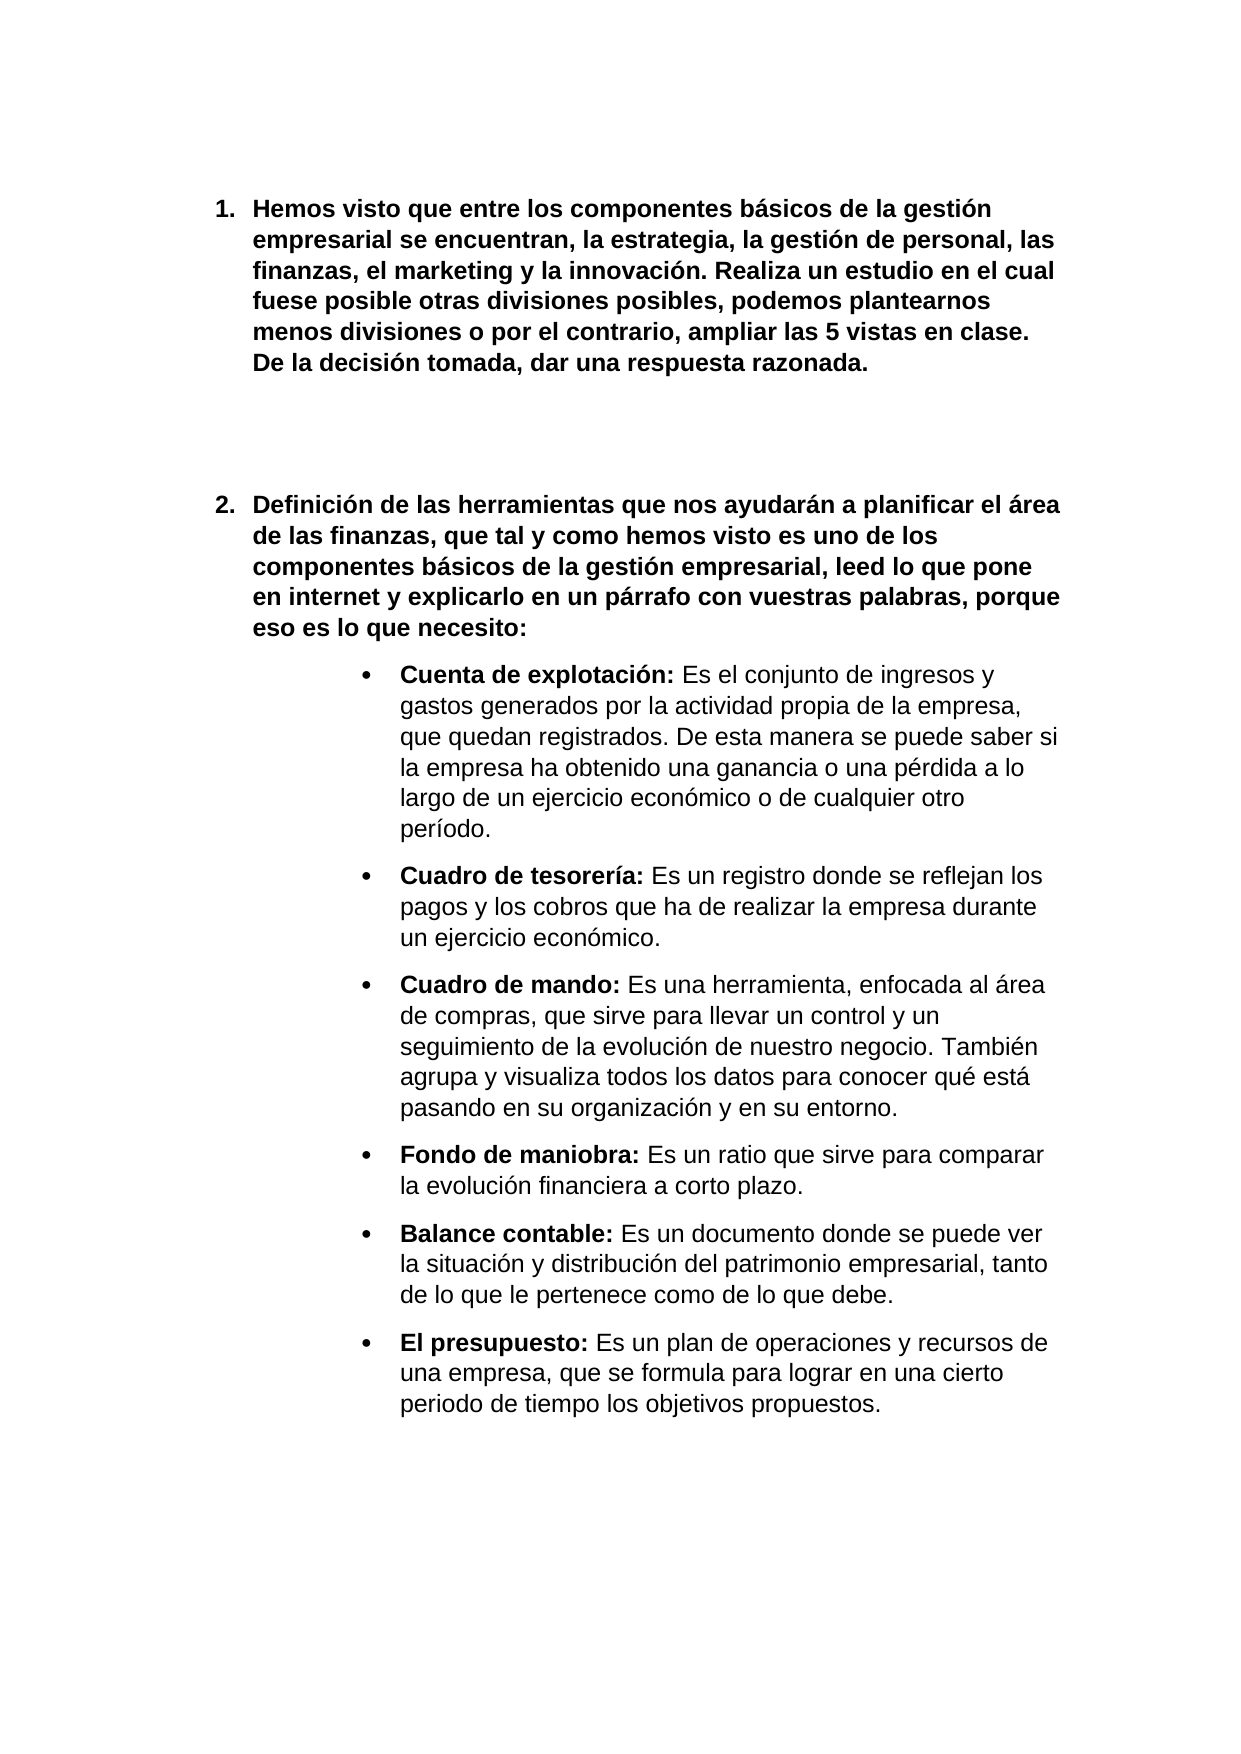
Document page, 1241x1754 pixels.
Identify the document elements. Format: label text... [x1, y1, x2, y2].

list Cuenta de explotación: Es el conjunto de ingresos y gastos generados por la actividad propia de la empresa, que quedan registrados. De esta manera se puede saber si la empresa ha obtenido una ganancia o una pérdida a lo largo de un ejercicio económico o de cualquier otro período. [362, 660, 1063, 843]
list Hemos visto que entre los componentes básicos de la gestión empresarial se encuentran, la estrategia, la gestión de personal, las finanzas, el marketing y la innovación. Realiza un estudio en el cual fuese posible otras divisiones posibles, podemos plantearnos menos divisiones o por el contrario, ampliar las 5 vistas en clase. De la decisión tomada, dar una respuesta razonada. [215, 194, 1063, 377]
list Fondo de maniobra: Es un ratio que sirve para comparar la evolución financiera a corto plazo. [362, 1141, 1063, 1200]
list El presupuesto: Es un plan de operaciones y recursos de una empresa, que se formula para lograr en una cierto periodo de tiempo los objetivos propuestos. [362, 1327, 1063, 1418]
list Cuadro de tesorería: Es un registro donde se reflejan los pagos y los cobros que ha de realizar la empresa durante un ejercicio económico. [362, 861, 1063, 952]
list Definición de las herramientas que nos ayudarán a planificar el área de las finanzas, que tal y como hemos visto es uno de los componentes básicos de la gestión empresarial, leed lo que pone en internet y explicarlo en un párrafo con vuestras palabras, porque eso es lo que necesito: [215, 490, 1063, 642]
list Balance contable: Es un documento donde se puede ver la situación y distribución del patrimonio empresarial, tanto de lo que le pertenece como de lo que debe. [362, 1219, 1063, 1309]
list Cuadro de mando: Es una herramienta, enfocada al área de compras, que sirve para llevar un control y un seguimiento de la evolución de nuestro negocio. También agrupa y visualiza todos los datos para conocer qué está pasando en su organización y en su entorno. [362, 970, 1063, 1122]
